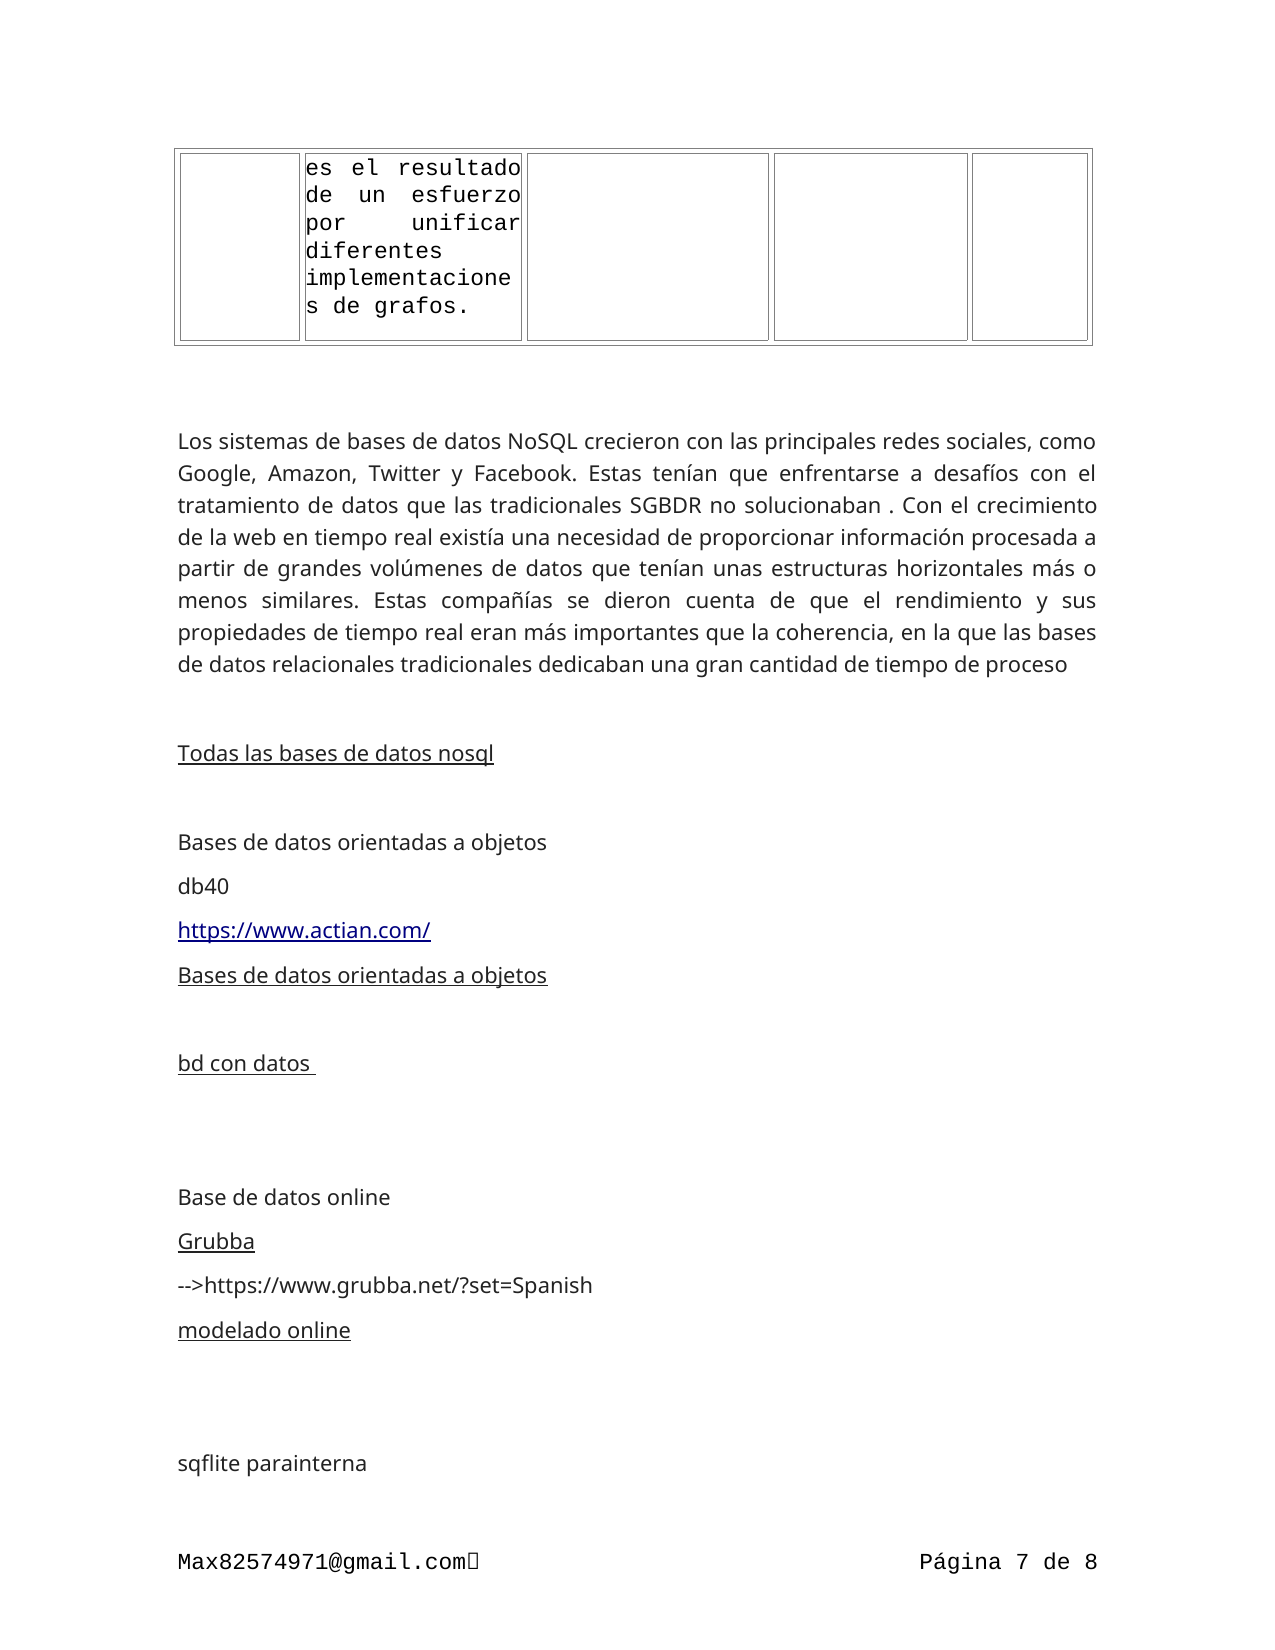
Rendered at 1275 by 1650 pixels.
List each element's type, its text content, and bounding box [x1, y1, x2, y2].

text Todas las bases de datos nosql [177, 738, 1098, 767]
table_cell [969, 149, 1090, 340]
text bd con datos [177, 1048, 1098, 1078]
text db40 [177, 871, 1098, 901]
text Base de datos online [177, 1181, 1098, 1211]
text -->https://www.grubba.net/?set=Spanish [177, 1270, 1098, 1300]
text https://www.actian.com/ [177, 915, 1098, 945]
text Grubba [177, 1226, 1098, 1256]
text modelado online [177, 1314, 1098, 1344]
table_cell es el resultado de un esfuerzo por unificar diferentes implementaciones de grafos. [302, 149, 524, 340]
table_cell [771, 149, 969, 340]
table_cell [177, 149, 302, 340]
text sqflite parainterna [177, 1448, 1098, 1477]
text Bases de datos orientadas a objetos [177, 959, 1098, 989]
table_cell [524, 149, 771, 340]
text Los sistemas de bases de datos NoSQL crecieron con las principales redes sociales, como Google, Amazon, Twitter y Facebook. Estas tenían que enfrentarse a desafíos con el tratamiento de datos que las tradicionales SGBDR no solucionaban . Con el crecimiento de la web en tiempo real existía una necesidad de proporcionar información procesada a partir de grandes volúmenes de datos que tenían unas estructuras horizontales más o menos similares. Estas compañías se dieron cuenta de que el rendimiento y sus propiedades de tiempo real eran más importantes que la coherencia, en la que las bases de datos relacionales tradicionales dedicaban una gran cantidad de tiempo de proceso [177, 426, 1098, 679]
text Bases de datos orientadas a objetos [177, 826, 1098, 856]
